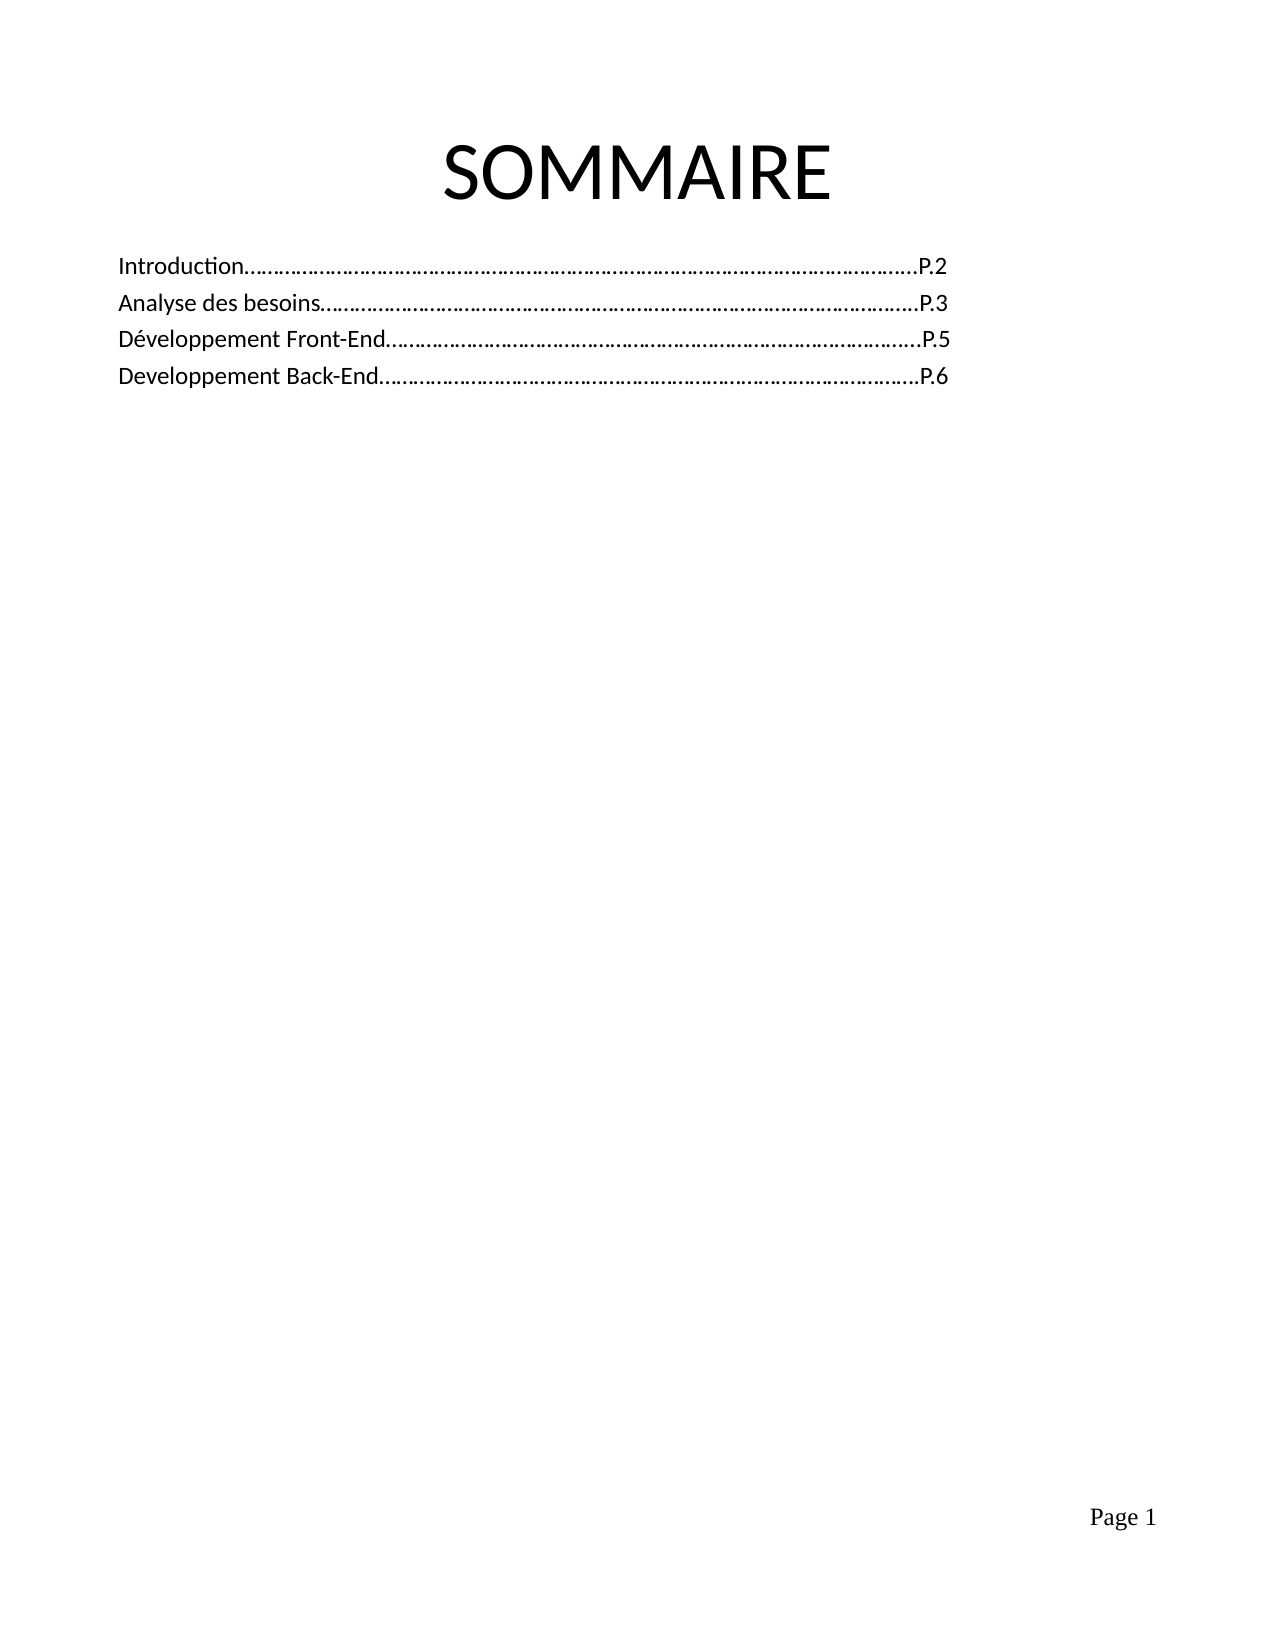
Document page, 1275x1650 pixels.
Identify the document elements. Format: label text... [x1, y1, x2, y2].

text SOMMAIRE [118, 118, 1157, 220]
text Analyse des besoins…………………………………………………………………………………………..P.3 [118, 287, 1157, 317]
text Developpement Back-End………………………………………………………………………………….P.6 [118, 360, 1157, 390]
text Développement Front-End………………………………………………………………………………...P.5 [118, 323, 1157, 354]
text Introduction……………………………………………………………………………………………………...P.2 [118, 250, 1157, 281]
